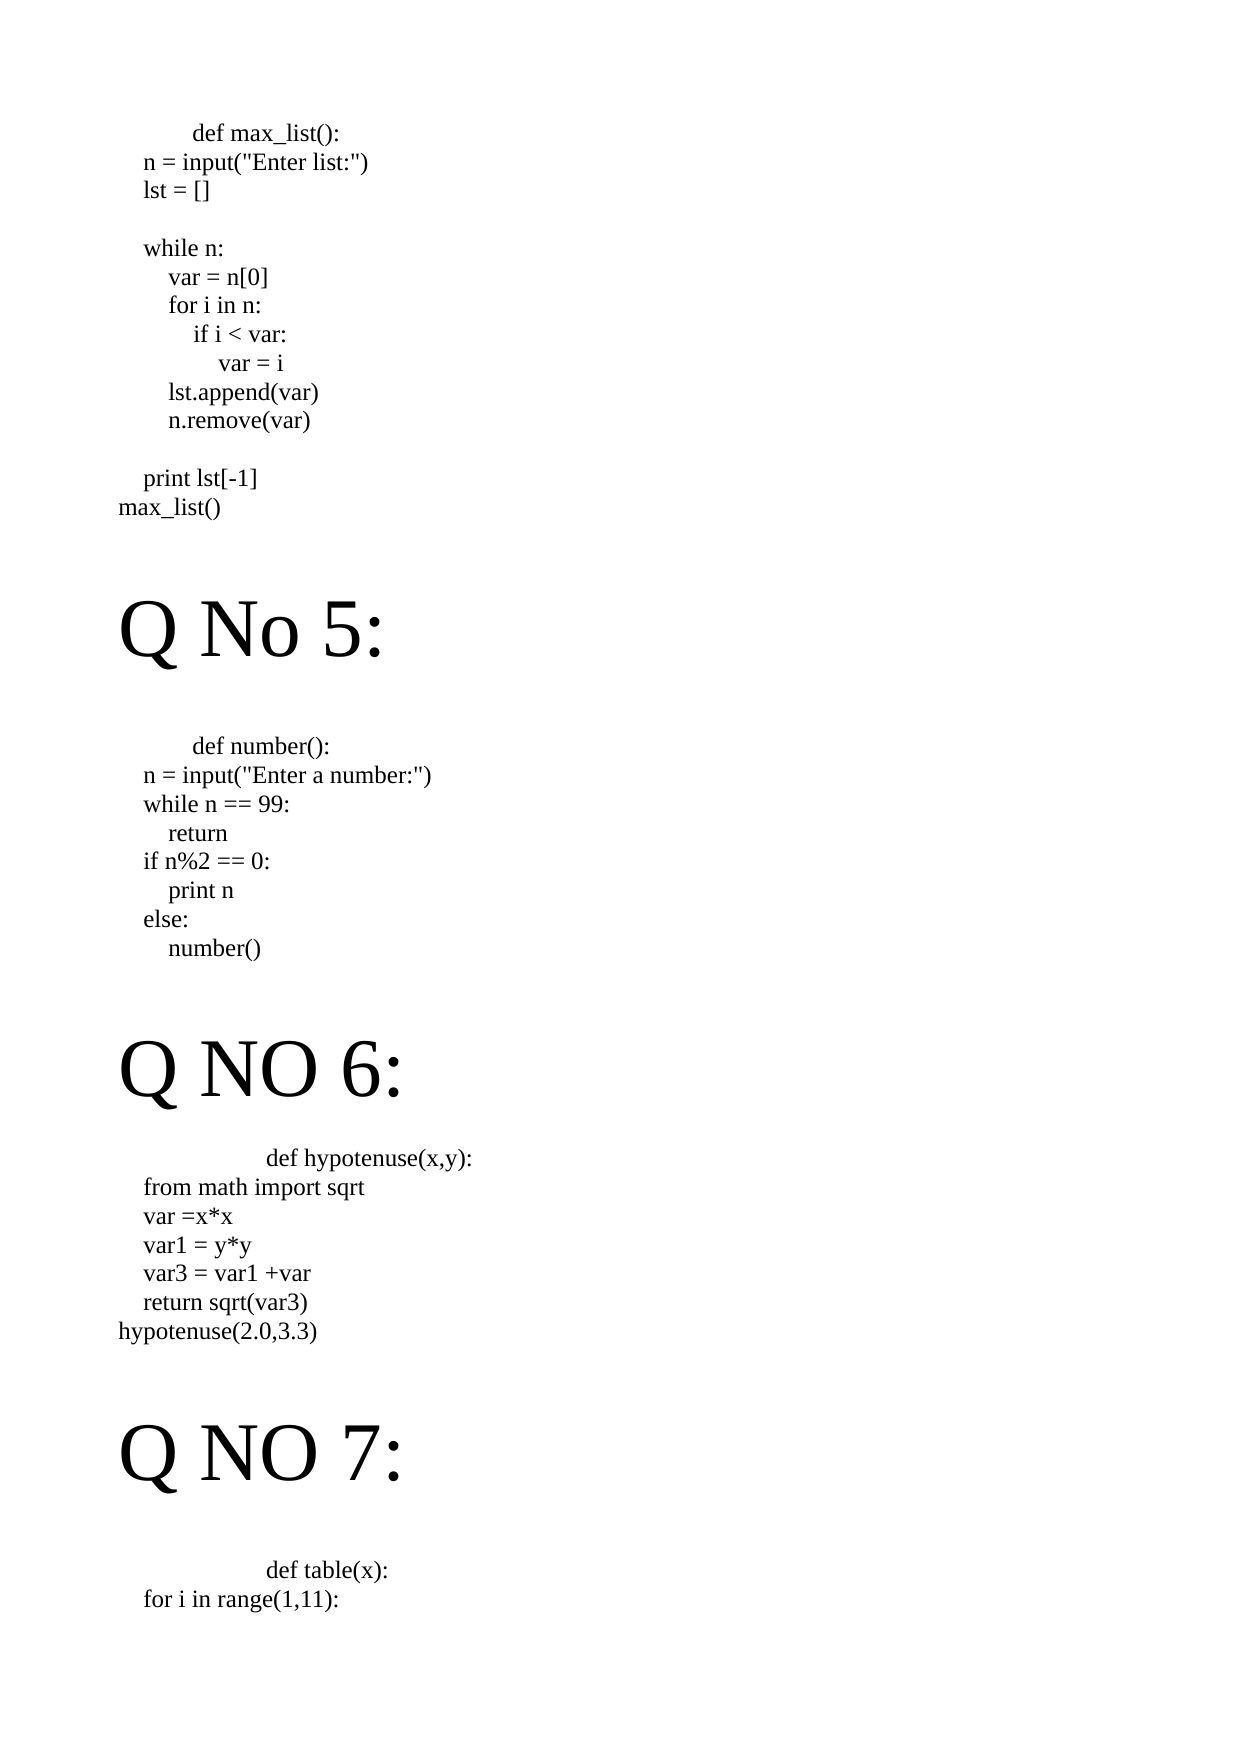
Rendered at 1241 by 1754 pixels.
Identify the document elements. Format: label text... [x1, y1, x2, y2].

text var =x*x [118, 1201, 1122, 1230]
text Q NO 6: [118, 1019, 1122, 1115]
text def number(): [118, 731, 1122, 760]
text print n [118, 875, 1122, 904]
text if i < var: [118, 319, 1122, 348]
text var = i [118, 348, 1122, 377]
text var = n[0] [118, 262, 1122, 291]
text return sqrt(var3) [118, 1287, 1122, 1316]
text while n: [118, 233, 1122, 262]
text n = input("Enter list:") [118, 147, 1122, 176]
text n = input("Enter a number:") [118, 760, 1122, 789]
text while n == 99: [118, 789, 1122, 818]
text var3 = var1 +var [118, 1258, 1122, 1287]
text from math import sqrt [118, 1172, 1122, 1201]
text else: [118, 904, 1122, 933]
text max_list() [118, 492, 1122, 521]
text n.remove(var) [118, 406, 1122, 434]
text def hypotenuse(x,y): [118, 1143, 1122, 1172]
text lst = [] [118, 176, 1122, 204]
text lst.append(var) [118, 377, 1122, 406]
text hypotenuse(2.0,3.3) [118, 1316, 1122, 1345]
text var1 = y*y [118, 1230, 1122, 1258]
text print lst[-1] [118, 463, 1122, 492]
text Q No 5: [118, 578, 1122, 674]
text return [118, 818, 1122, 846]
text number() [118, 933, 1122, 961]
text def max_list(): [118, 118, 1122, 147]
text for i in n: [118, 291, 1122, 319]
text def table(x): [118, 1556, 1122, 1584]
text for i in range(1,11): [118, 1584, 1122, 1613]
text if n%2 == 0: [118, 846, 1122, 875]
text Q NO 7: [118, 1402, 1122, 1498]
